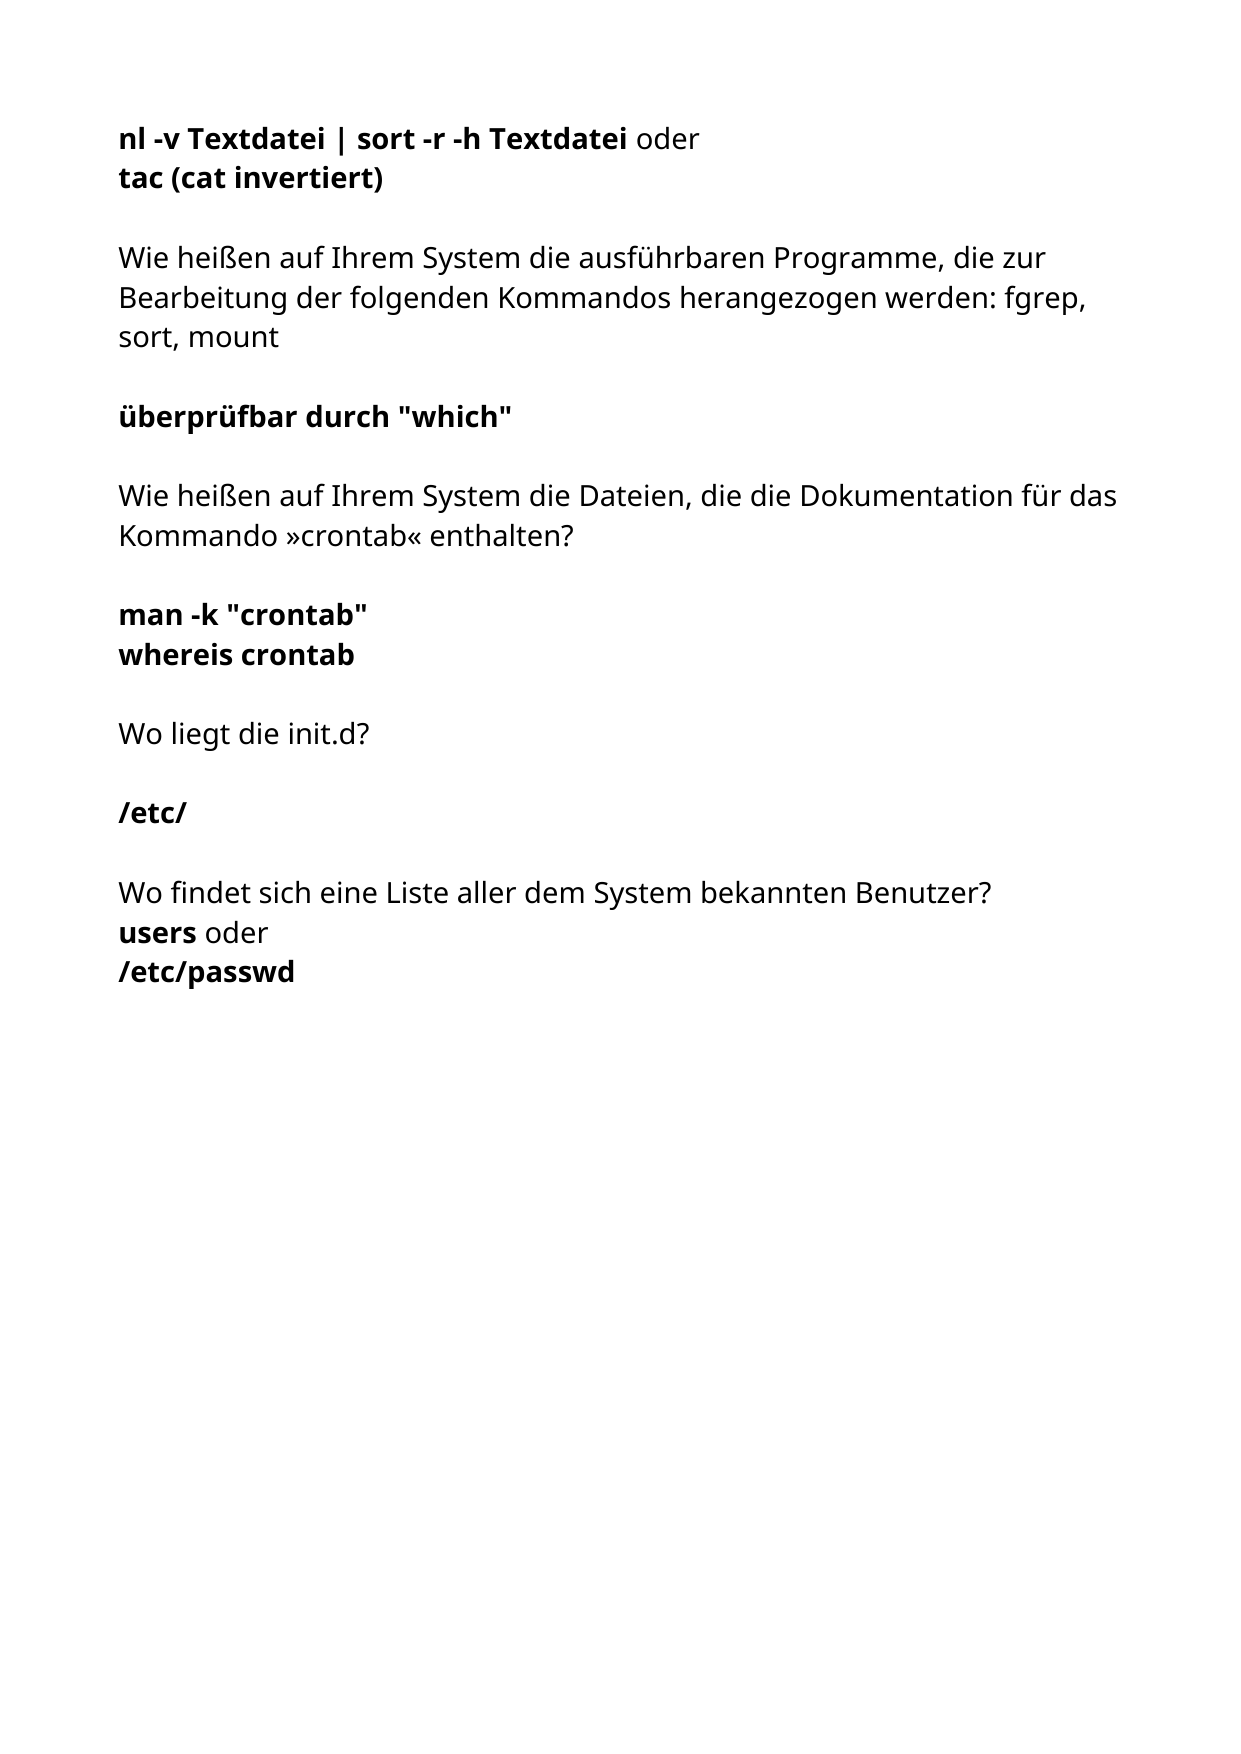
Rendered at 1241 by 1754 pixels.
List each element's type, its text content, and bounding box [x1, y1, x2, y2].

text whereis crontab Wo liegt die init.d? /etc/ Wo findet sich eine Liste aller dem System bekannten Benutzer? users oder /etc/passwd [118, 634, 1122, 991]
text Wie heißen auf Ihrem System die ausführbaren Programme, die zur Bearbeitung der folgenden Kommandos herangezogen werden: fgrep, sort, mount überprüfbar durch "which" Wie heißen auf Ihrem System die Dateien, die die Dokumentation für das Kommando »crontab« enthalten? man -k "crontab" [118, 197, 1122, 634]
text nl -v Textdatei | sort -r -h Textdatei oder tac (cat invertiert) [118, 118, 1122, 197]
